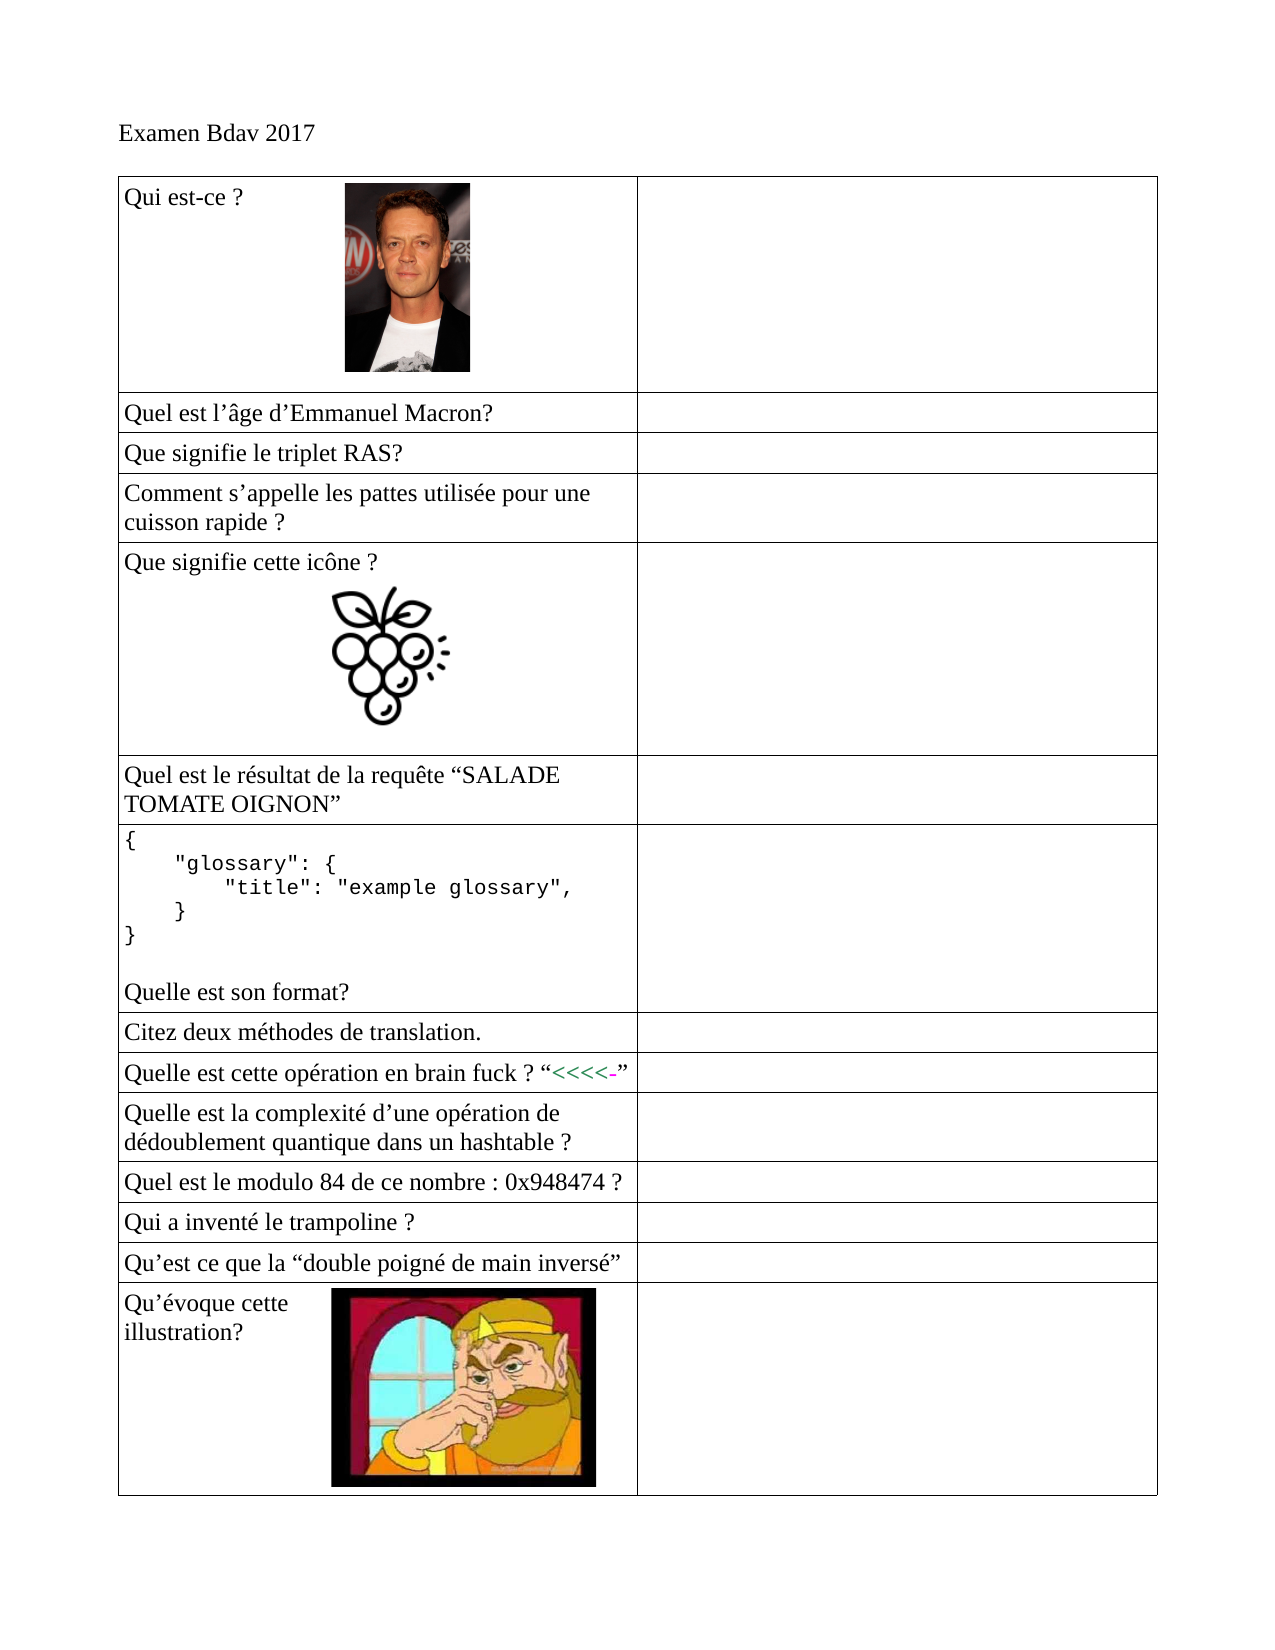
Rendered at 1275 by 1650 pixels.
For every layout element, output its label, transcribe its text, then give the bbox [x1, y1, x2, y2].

table_cell Qu’évoque cette illustration? [119, 1283, 637, 1495]
table_cell [638, 1053, 1157, 1092]
table_cell Que signifie cette icône ? [119, 543, 637, 754]
table_cell [638, 1243, 1157, 1282]
table_cell Qui a inventé le trampoline ? [119, 1203, 637, 1242]
table_cell [638, 393, 1157, 432]
table_cell Citez deux méthodes de translation. [119, 1013, 637, 1052]
table_cell Quel est l’âge d’Emmanuel Macron? [119, 393, 637, 432]
table_cell [638, 1013, 1157, 1052]
picture [309, 582, 457, 730]
table_cell Quelle est la complexité d’une opération de dédoublement quantique dans un hashtable ? [119, 1093, 637, 1161]
table_cell [638, 1162, 1157, 1202]
table_cell [638, 543, 1157, 754]
table_cell [638, 825, 1157, 1012]
table_cell [638, 1283, 1157, 1495]
picture [344, 183, 470, 372]
table_cell Quel est le modulo 84 de ce nombre : 0x948474 ? [119, 1162, 637, 1202]
table_cell [638, 756, 1157, 823]
table_cell Que signifie le triplet RAS? [119, 433, 637, 473]
table_cell Quel est le résultat de la requête “SALADE TOMATE OIGNON” [119, 756, 637, 823]
table_cell [638, 1093, 1157, 1161]
table_cell { "glossary": { "title": "example glossary", } } Quelle est son format? [119, 825, 637, 1012]
table_cell Comment s’appelle les pattes utilisée pour une cuisson rapide ? [119, 474, 637, 542]
table_cell [638, 433, 1157, 473]
table_header Qui est-ce ? [119, 177, 637, 392]
table_cell Quelle est cette opération en brain fuck ? “<<<<-” [119, 1053, 637, 1092]
table_cell Qu’est ce que la “double poigné de main inversé” [119, 1243, 637, 1282]
table_cell [638, 474, 1157, 542]
table_cell [638, 1203, 1157, 1242]
picture [331, 1288, 597, 1487]
table_header [638, 177, 1157, 392]
